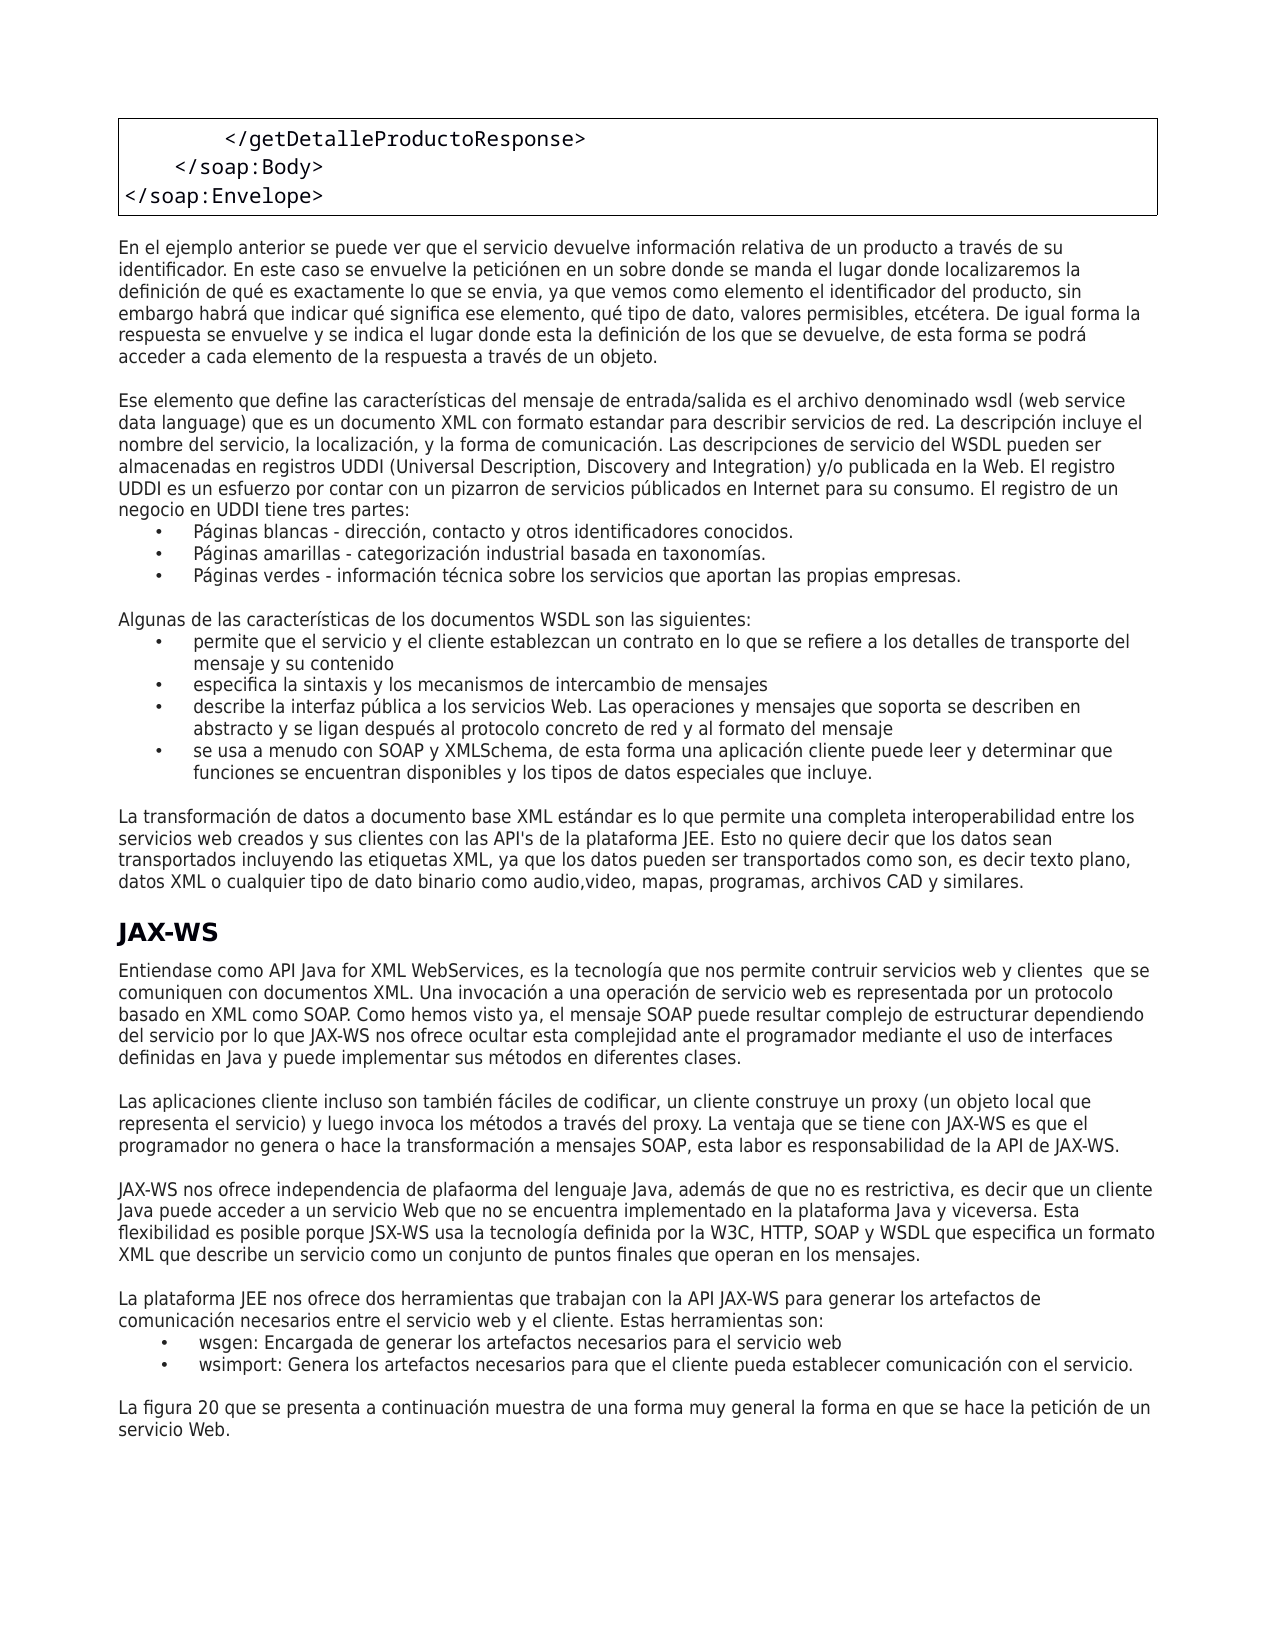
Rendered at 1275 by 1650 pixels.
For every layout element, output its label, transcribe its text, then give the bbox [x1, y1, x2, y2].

text La figura 20 que se presenta a continuación muestra de una forma muy general la forma en que se hace la petición de un servicio Web. [118, 1397, 1157, 1441]
list Páginas blancas - dirección, contacto y otros identificadores conocidos. [156, 521, 1157, 543]
text JAX-WS nos ofrece independencia de plafaorma del lenguaje Java, además de que no es restrictiva, es decir que un cliente Java puede acceder a un servicio Web que no se encuentra implementado en la plataforma Java y viceversa. Esta flexibilidad es posible porque JSX-WS usa la tecnología definida por la W3C, HTTP, SOAP y WSDL que especifica un formato XML que describe un servicio como un conjunto de puntos finales que operan en los mensajes. [118, 1179, 1157, 1266]
list especifica la sintaxis y los mecanismos de intercambio de mensajes [156, 674, 1157, 696]
text Ese elemento que define las características del mensaje de entrada/salida es el archivo denominado wsdl (web service data language) que es un documento XML con formato estandar para describir servicios de red. La descripción incluye el nombre del servicio, la localización, y la forma de comunicación. Las descripciones de servicio del WSDL pueden ser almacenadas en registros UDDI (Universal Description, Discovery and Integration) y/o publicada en la Web. El registro UDDI es un esfuerzo por contar con un pizarron de servicios públicados en Internet para su consumo. El registro de un negocio en UDDI tiene tres partes: [118, 390, 1157, 521]
text La transformación de datos a documento base XML estándar es lo que permite una completa interoperabilidad entre los servicios web creados y sus clientes con las API's de la plataforma JEE. Esto no quiere decir que los datos sean transportados incluyendo las etiquetas XML, ya que los datos pueden ser transportados como son, es decir texto plano, datos XML o cualquier tipo de dato binario como audio,video, mapas, programas, archivos CAD y similares. [118, 806, 1157, 893]
list wsgen: Encargada de generar los artefactos necesarios para el servicio web [161, 1332, 1157, 1354]
text La plataforma JEE nos ofrece dos herramientas que trabajan con la API JAX-WS para generar los artefactos de comunicación necesarios entre el servicio web y el cliente. Estas herramientas son: [118, 1288, 1157, 1332]
subtitle JAX-WS [118, 918, 1157, 947]
text En el ejemplo anterior se puede ver que el servicio devuelve información relativa de un producto a través de su identificador. En este caso se envuelve la peticiónen en un sobre donde se manda el lugar donde localizaremos la definición de qué es exactamente lo que se envia, ya que vemos como elemento el identificador del producto, sin embargo habrá que indicar qué significa ese elemento, qué tipo de dato, valores permisibles, etcétera. De igual forma la respuesta se envuelve y se indica el lugar donde esta la definición de los que se devuelve, de esta forma se podrá acceder a cada elemento de la respuesta a través de un objeto. [118, 237, 1157, 368]
list se usa a menudo con SOAP y XMLSchema, de esta forma una aplicación cliente puede leer y determinar que funciones se encuentran disponibles y los tipos de datos especiales que incluye. [156, 740, 1157, 784]
list permite que el servicio y el cliente establezcan un contrato en lo que se refiere a los detalles de transporte del mensaje y su contenido [156, 631, 1157, 674]
list Páginas amarillas - categorización industrial basada en taxonomías. [156, 543, 1157, 565]
text Algunas de las características de los documentos WSDL son las siguientes: [118, 609, 1157, 631]
list describe la interfaz pública a los servicios Web. Las operaciones y mensajes que soporta se describen en abstracto y se ligan después al protocolo concreto de red y al formato del mensaje [156, 696, 1157, 740]
list Páginas verdes - información técnica sobre los servicios que aportan las propias empresas. [156, 565, 1157, 587]
text Entiendase como API Java for XML WebServices, es la tecnología que nos permite contruir servicios web y clientes que se comuniquen con documentos XML. Una invocación a una operación de servicio web es representada por un protocolo basado en XML como SOAP. Como hemos visto ya, el mensaje SOAP puede resultar complejo de estructurar dependiendo del servicio por lo que JAX-WS nos ofrece ocultar esta complejidad ante el programador mediante el uso de interfaces definidas en Java y puede implementar sus métodos en diferentes clases. [118, 960, 1157, 1069]
table_header </getDetalleProductoResponse> </soap:Body> </soap:Envelope> [119, 119, 1157, 215]
list wsimport: Genera los artefactos necesarios para que el cliente pueda establecer comunicación con el servicio. [161, 1354, 1157, 1376]
text Las aplicaciones cliente incluso son también fáciles de codificar, un cliente construye un proxy (un objeto local que representa el servicio) y luego invoca los métodos a través del proxy. La ventaja que se tiene con JAX-WS es que el programador no genera o hace la transformación a mensajes SOAP, esta labor es responsabilidad de la API de JAX-WS. [118, 1091, 1157, 1157]
